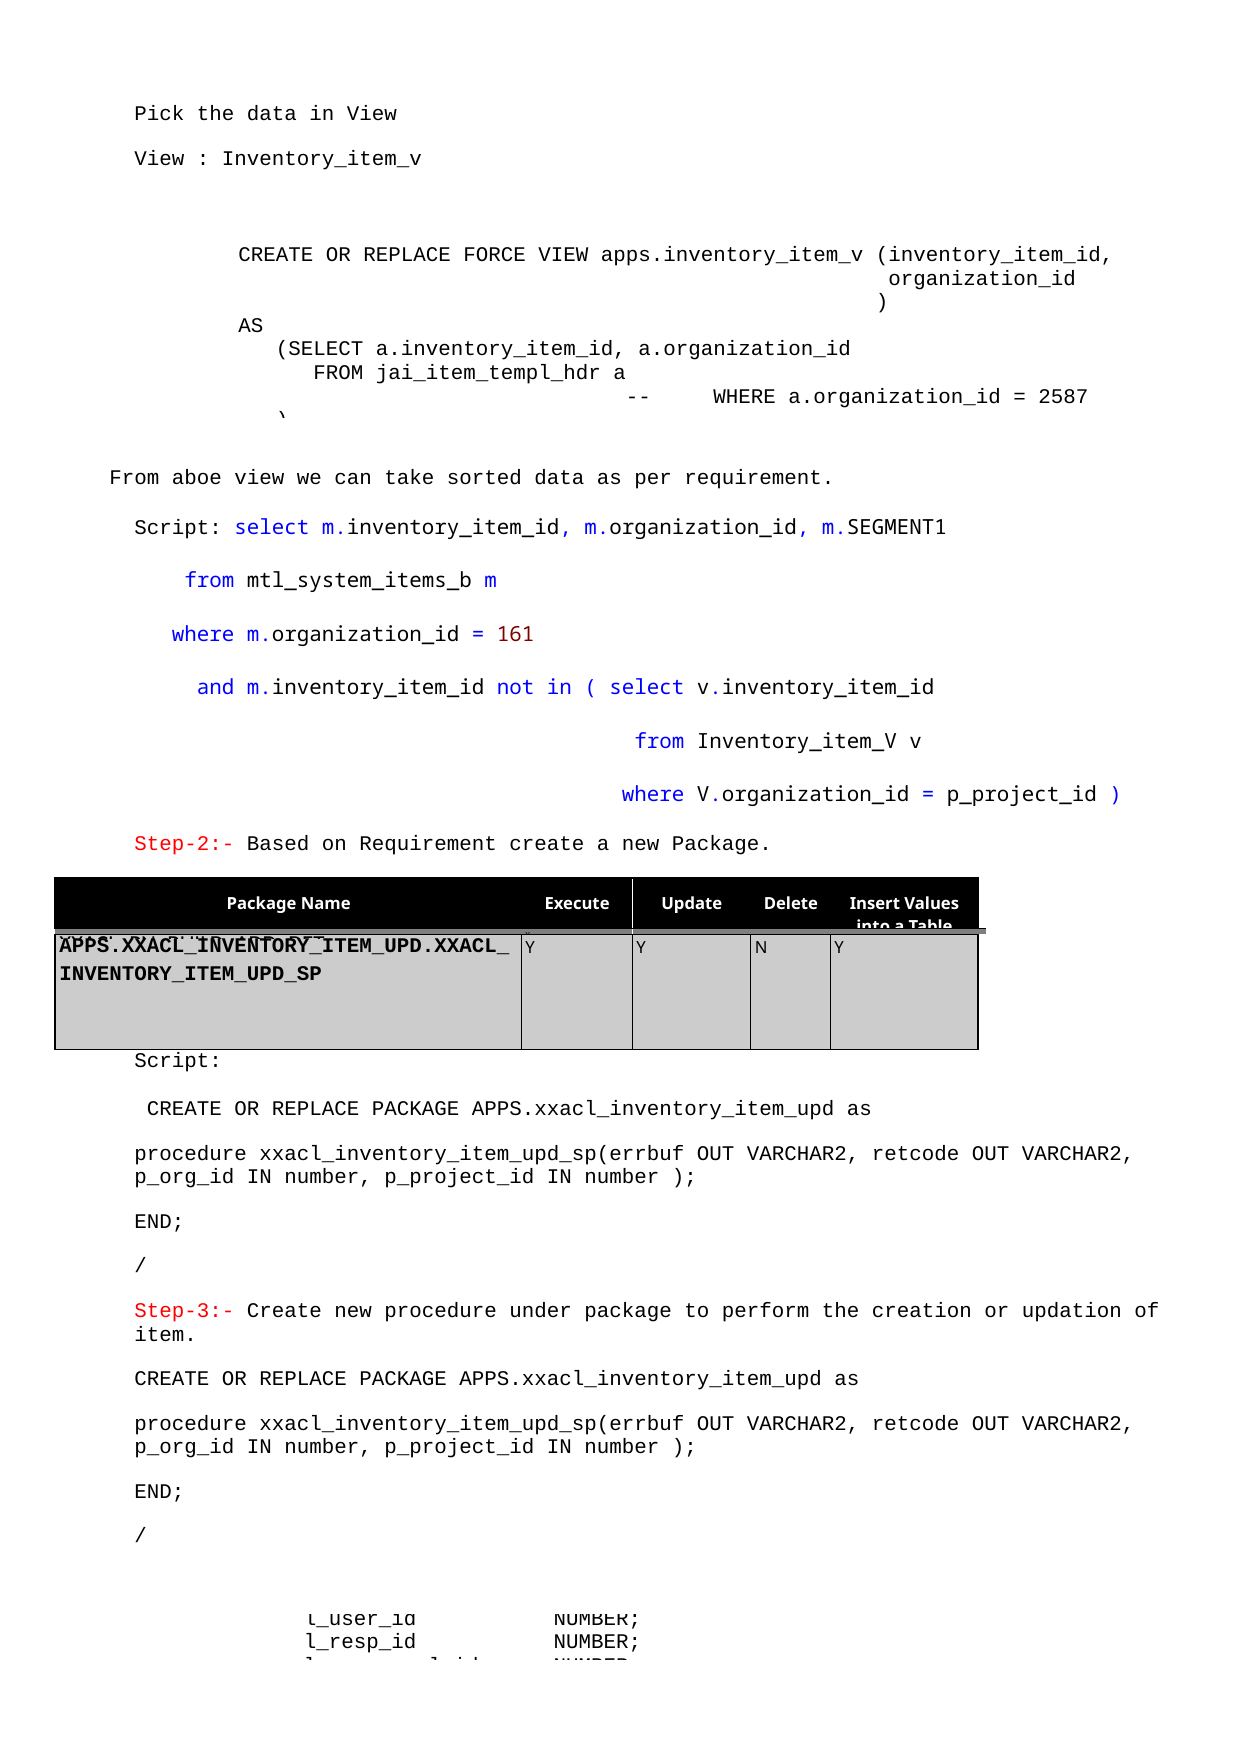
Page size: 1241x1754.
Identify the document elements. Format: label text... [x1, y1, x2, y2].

table_cell XXACL_PN_BUILD_ADD_DET [55, 929, 521, 934]
list Script: [134, 1050, 1181, 1074]
table_cell N [751, 935, 830, 1049]
list Script: select m.inventory_item_id, m.organization_id, m.SEGMENT1 [134, 512, 1181, 540]
list CREATE OR REPLACE PACKAGE APPS.xxacl_inventory_item_upd as [134, 1368, 1181, 1392]
list CREATE OR REPLACE PACKAGE APPS.xxacl_inventory_item_upd as [134, 1098, 1181, 1122]
table_cell X [521, 929, 632, 934]
list View : Inventory_item_v [134, 147, 1181, 171]
text from mtl_system_items_b m [59, 565, 1181, 594]
text and m.inventory_item_id not in ( select v.inventory_item_id [59, 672, 1181, 701]
table_header Insert Values into a Table [830, 879, 977, 928]
table_header Package Name [56, 879, 521, 928]
list procedure xxacl_inventory_item_upd_sp(errbuf OUT VARCHAR2, retcode OUT VARCHAR2, p_org_id IN number, p_project_id IN number ); [134, 1143, 1181, 1190]
table_header [979, 877, 986, 928]
list END; [134, 1481, 1181, 1504]
table_cell [633, 929, 751, 934]
table_cell Y [633, 935, 750, 1049]
list Step-3:- Create new procedure under package to perform the creation or updation of item. [134, 1300, 1181, 1347]
list / [134, 1256, 1181, 1279]
table_cell Y [522, 935, 632, 1049]
table_cell APPS.XXACL_INVENTORY_ITEM_UPD.XXACL_INVENTORY_ITEM_UPD_SP [56, 935, 521, 1049]
text where V.organization_id = p_project_id ) [59, 779, 1181, 808]
table_header Update [633, 879, 751, 928]
list / [134, 1525, 1181, 1549]
list procedure xxacl_inventory_item_upd_sp(errbuf OUT VARCHAR2, retcode OUT VARCHAR2, p_org_id IN number, p_project_id IN number ); [134, 1413, 1181, 1460]
text where m.organization_id = 161 [59, 619, 1181, 647]
table_cell [830, 929, 986, 934]
list From aboe view we can take sorted data as per requirement. [59, 467, 1181, 491]
table_cell Y [831, 935, 977, 1049]
list Step-2:- Based on Requirement create a new Package. [134, 833, 1181, 856]
table_header Delete [751, 879, 830, 928]
table_cell [751, 929, 830, 934]
list END; [134, 1211, 1181, 1235]
table_cell [979, 934, 986, 1049]
list Pick the data in View [134, 103, 1181, 127]
text from Inventory_item_V v [59, 726, 1181, 754]
table_header Execute [521, 879, 632, 928]
